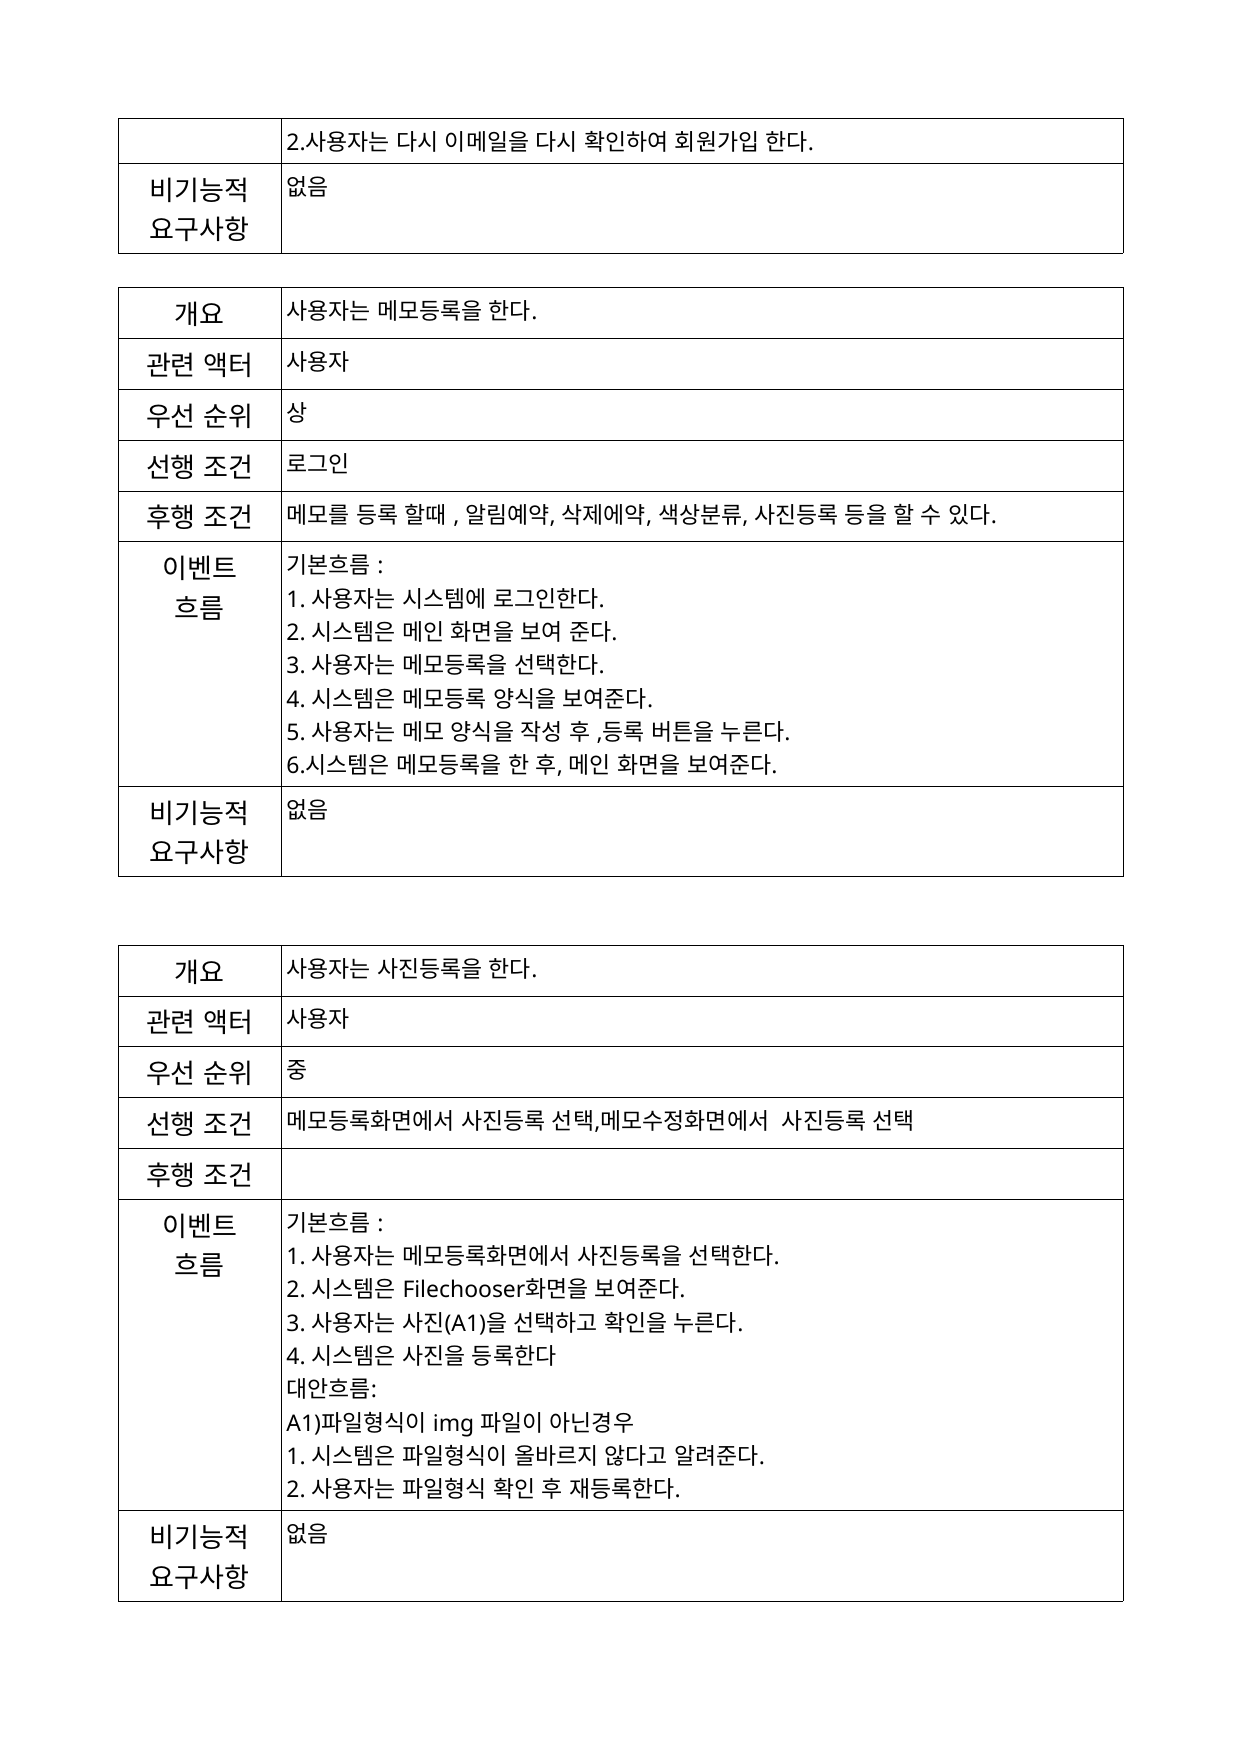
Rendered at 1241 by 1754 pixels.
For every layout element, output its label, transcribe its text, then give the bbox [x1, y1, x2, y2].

table_cell 관련 액터 [119, 339, 281, 389]
table_cell 기본흐름 : 1. 사용자는 시스템에 로그인한다. 2. 시스템은 메인 화면을 보여 준다. 3. 사용자는 메모등록을 선택한다. 4. 시스템은 메모등록 양식을 보여준다. 5. 사용자는 메모 양식을 작성 후 ,등록 버튼을 누른다. 6.시스템은 메모등록을 한 후, 메인 화면을 보여준다. [282, 542, 1123, 786]
table_header 개요 [119, 288, 281, 338]
table_cell 우선 순위 [119, 1047, 281, 1097]
table_cell 이벤트 흐름 [119, 542, 281, 786]
table_cell 사용자 [282, 339, 1123, 389]
table_cell 후행 조건 [119, 492, 281, 541]
table_cell 비기능적 요구사항 [119, 164, 281, 253]
table_cell 사용자 [282, 997, 1123, 1046]
table_cell 이벤트 흐름 [119, 1200, 281, 1510]
table_cell 선행 조건 [119, 441, 281, 491]
table_header 사용자는 메모등록을 한다. [282, 288, 1123, 338]
table_cell 없음 [282, 1511, 1123, 1601]
table_cell 메모를 등록 할때 , 알림예약, 삭제에약, 색상분류, 사진등록 등을 할 수 있다. [282, 492, 1123, 541]
table_header 사용자는 사진등록을 한다. [282, 946, 1123, 996]
table_cell 2.사용자는 다시 이메일을 다시 확인하여 회원가입 한다. [282, 119, 1123, 163]
table_cell 로그인 [282, 441, 1123, 491]
table_cell 상 [282, 390, 1123, 440]
table_cell [282, 1149, 1123, 1199]
table_cell [119, 119, 281, 163]
table_cell 관련 액터 [119, 997, 281, 1046]
table_cell 메모등록화면에서 사진등록 선택,메모수정화면에서 사진등록 선택 [282, 1098, 1123, 1148]
table_cell 없음 [282, 164, 1123, 253]
table_header 개요 [119, 946, 281, 996]
table_cell 후행 조건 [119, 1149, 281, 1199]
table_cell 기본흐름 : 1. 사용자는 메모등록화면에서 사진등록을 선택한다. 2. 시스템은 Filechooser화면을 보여준다. 3. 사용자는 사진(A1)을 선택하고 확인을 누른다. 4. 시스템은 사진을 등록한다 대안흐름: A1)파일형식이 img 파일이 아닌경우 1. 시스템은 파일형식이 올바르지 않다고 알려준다. 2. 사용자는 파일형식 확인 후 재등록한다. [282, 1200, 1123, 1510]
table_cell 선행 조건 [119, 1098, 281, 1148]
table_cell 중 [282, 1047, 1123, 1097]
table_cell 우선 순위 [119, 390, 281, 440]
table_cell 비기능적 요구사항 [119, 787, 281, 876]
table_cell 없음 [282, 787, 1123, 876]
table_cell 비기능적 요구사항 [119, 1511, 281, 1601]
